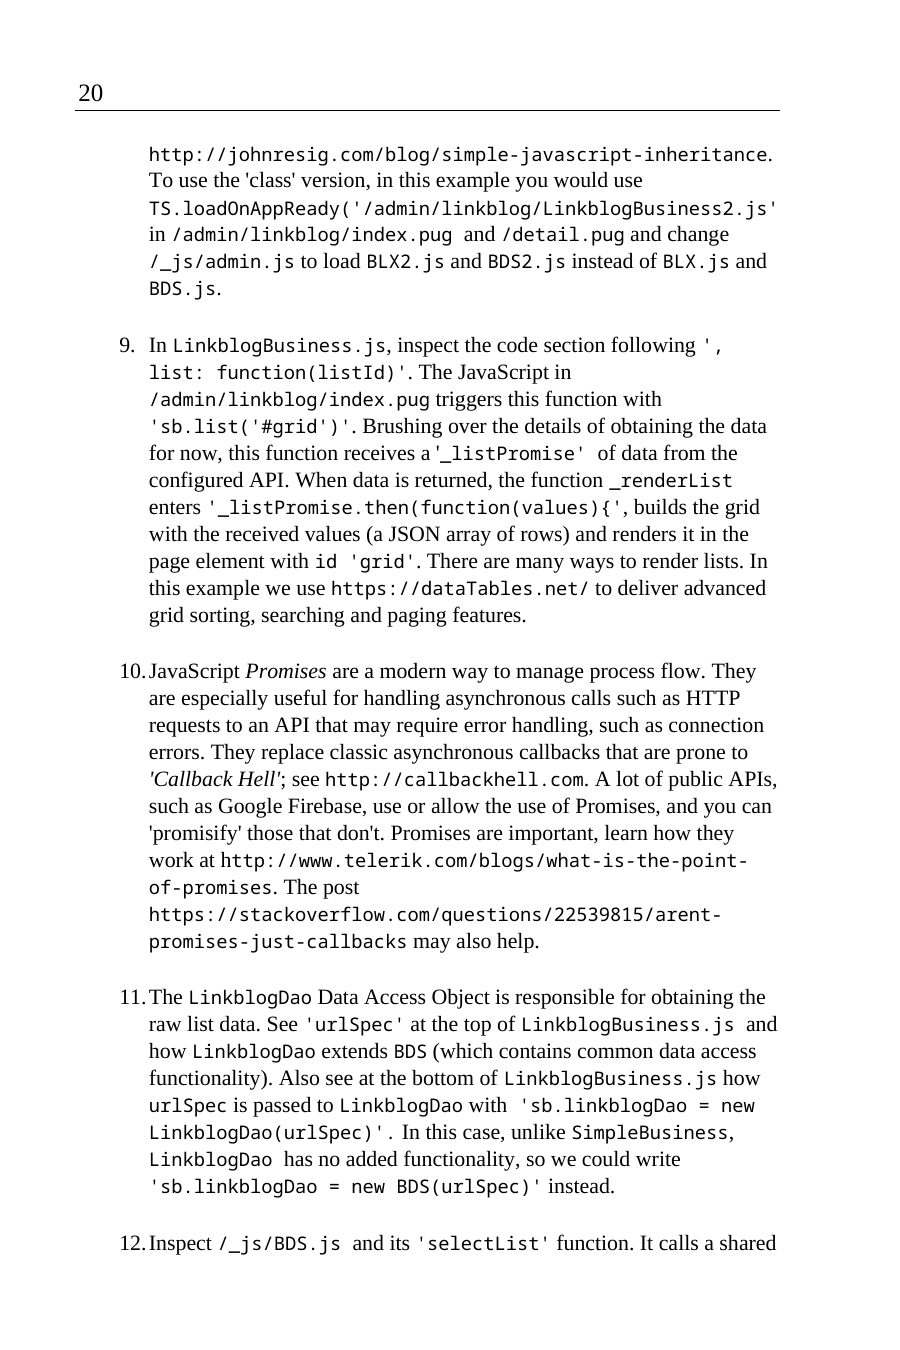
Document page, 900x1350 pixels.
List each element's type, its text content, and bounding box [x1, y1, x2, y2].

list The LinkblogDao Data Access Object is responsible for obtaining the raw list data. See 'urlSpec' at the top of LinkblogBusiness.js and how LinkblogDao extends BDS (which contains common data access functionality). Also see at the bottom of LinkblogBusiness.js how urlSpec is passed to LinkblogDao with 'sb.linkblogDao = new LinkblogDao(urlSpec)'. In this case, unlike SimpleBusiness, LinkblogDao has no added functionality, so we could write 'sb.linkblogDao = new BDS(urlSpec)' instead. [119, 983, 780, 1199]
list http://johnresig.com/blog/simple-javascript-inheritance. To use the 'class' version, in this example you would use TS.loadOnAppReady('/admin/linkblog/LinkblogBusiness2.js' in /admin/linkblog/index.pug and /detail.pug and change /_js/admin.js to load BLX2.js and BDS2.js instead of BLX.js and BDS.js. [119, 139, 780, 301]
list Inspect /_js/BDS.js and its 'selectList' function. It calls a shared [119, 1228, 780, 1256]
list In LinkblogBusiness.js, inspect the code section following ', list: function(listId)'. The JavaScript in /admin/linkblog/index.pug triggers this function with 'sb.list('#grid')'. Brushing over the details of obtaining the data for now, this function receives a '_listPromise' of data from the configured API. When data is returned, the function _renderList enters '_listPromise.then(function(values){', builds the grid with the received values (a JSON array of rows) and renders it in the page element with id 'grid'. There are many ways to render lists. In this example we use https://dataTables.net/ to deliver advanced grid sorting, searching and paging features. [119, 331, 780, 627]
list JavaScript Promises are a modern way to manage process flow. They are especially useful for handling asynchronous calls such as HTTP requests to an API that may require error handling, such as connection errors. They replace classic asynchronous callbacks that are prone to 'Callback Hell'; see http://callbackhell.com. A lot of public APIs, such as Google Firebase, use or allow the use of Promises, and you can 'promisify' those that don't. Promises are important, learn how they work at http://www.telerik.com/blogs/what-is-the-point-of-promises. The post https://stackoverflow.com/questions/22539815/arent-promises-just-callbacks may also help. [119, 657, 780, 954]
